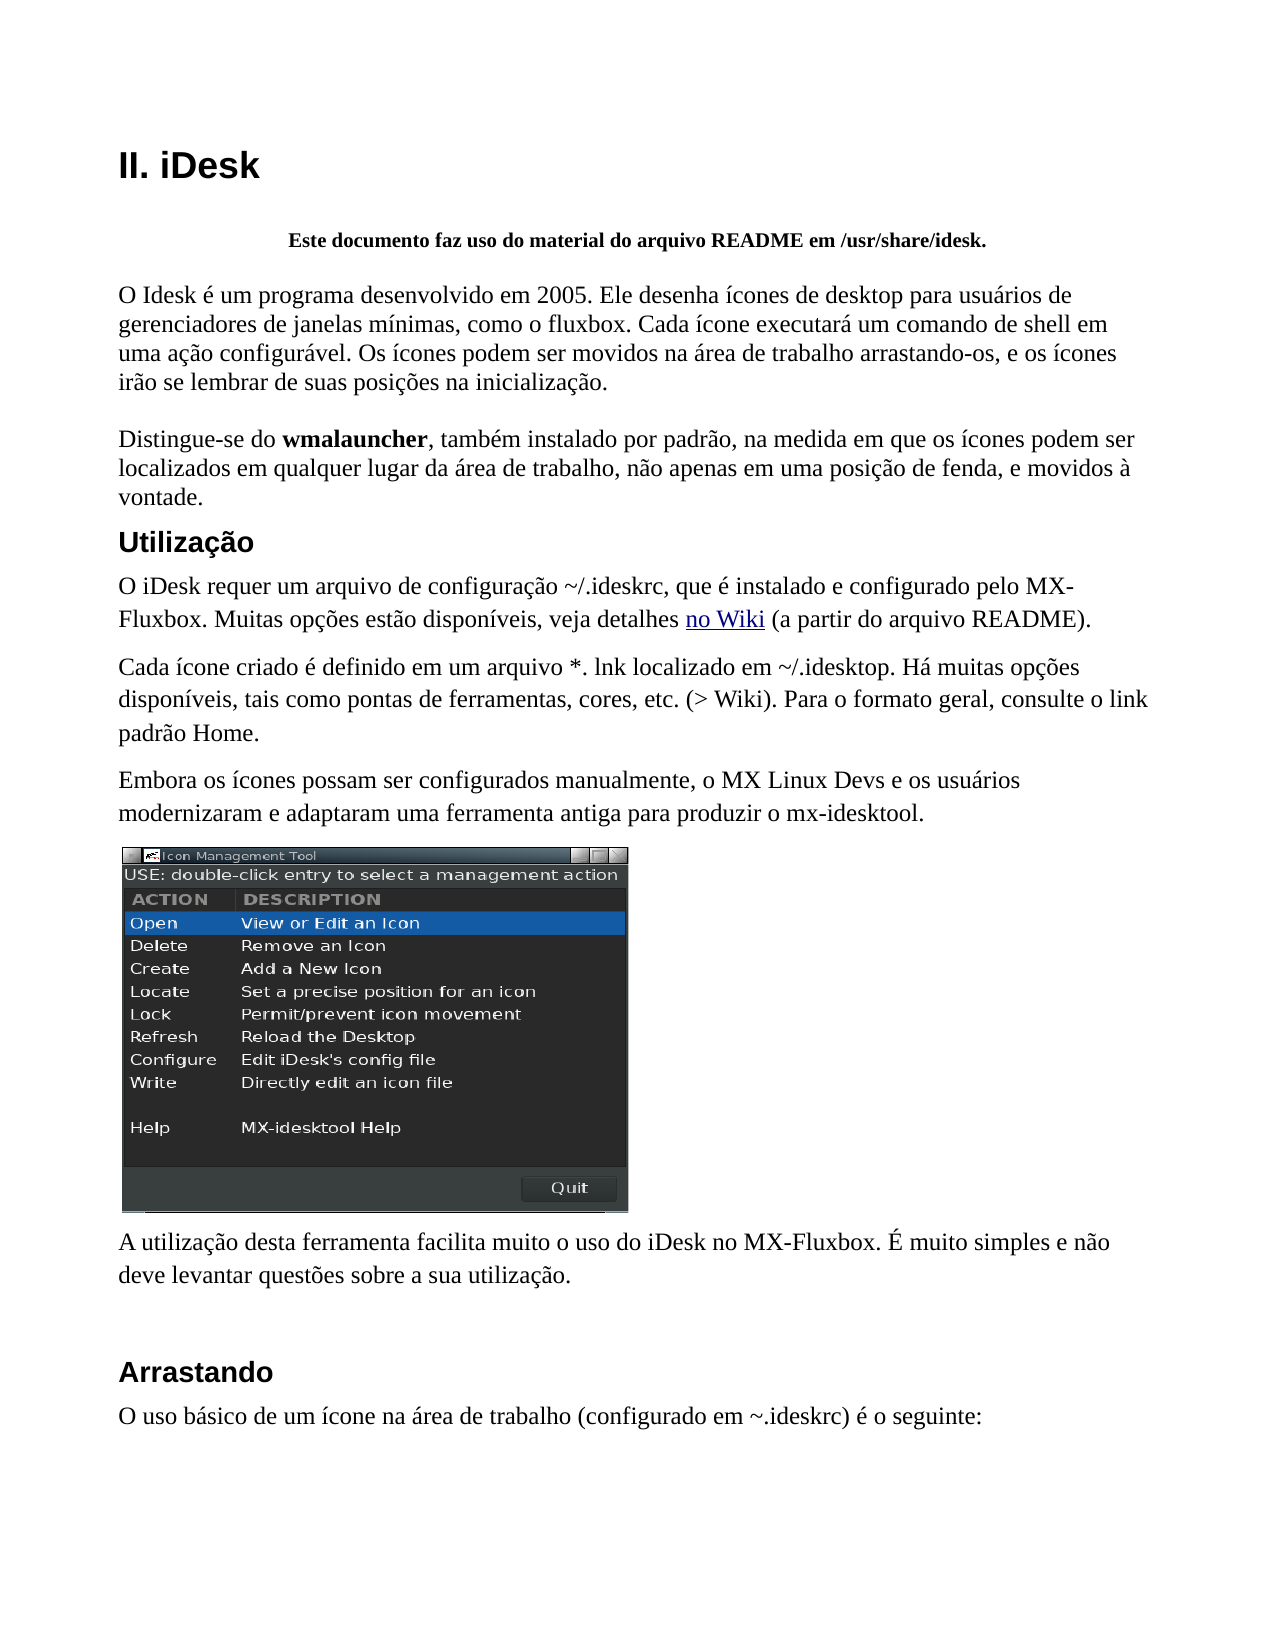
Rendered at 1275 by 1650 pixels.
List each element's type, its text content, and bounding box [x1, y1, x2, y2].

text O Idesk é um programa desenvolvido em 2005. Ele desenha ícones de desktop para usuários de gerenciadores de janelas mínimas, como o fluxbox. Cada ícone executará um comando de shell em uma ação configurável. Os ícones podem ser movidos na área de trabalho arrastando-os, e os ícones irão se lembrar de suas posições na inicialização. [118, 280, 1157, 395]
picture [122, 847, 629, 1213]
text Cada ícone criado é definido em um arquivo *. lnk localizado em ~/.idesktop. Há muitas opções disponíveis, tais como pontas de ferramentas, cores, etc. (> Wiki). Para o formato geral, consulte o link padrão Home. [118, 652, 1157, 746]
text O iDesk requer um arquivo de configuração ~/.ideskrc, que é instalado e configurado pelo MX-Fluxbox. Muitas opções estão disponíveis, veja detalhes no Wiki (a partir do arquivo README). [118, 571, 1157, 633]
subtitle II. iDesk [118, 143, 1157, 186]
text Embora os ícones possam ser configurados manualmente, o MX Linux Devs e os usuários modernizaram e adaptaram uma ferramenta antiga para produzir o mx-idesktool. [118, 765, 1157, 827]
subtitle Utilização [118, 525, 1157, 558]
subtitle Arrastando [118, 1355, 1157, 1389]
text Este documento faz uso do material do arquivo README em /usr/share/idesk. [118, 227, 1157, 252]
text Distingue-se do wmalauncher, também instalado por padrão, na medida em que os ícones podem ser localizados em qualquer lugar da área de trabalho, não apenas em uma posição de fenda, e movidos à vontade. [118, 424, 1157, 510]
text O uso básico de um ícone na área de trabalho (configurado em ~.ideskrc) é o seguinte: [118, 1401, 1157, 1430]
text A utilização desta ferramenta facilita muito o uso do iDesk no MX-Fluxbox. É muito simples e não deve levantar questões sobre a sua utilização. [118, 1227, 1157, 1288]
